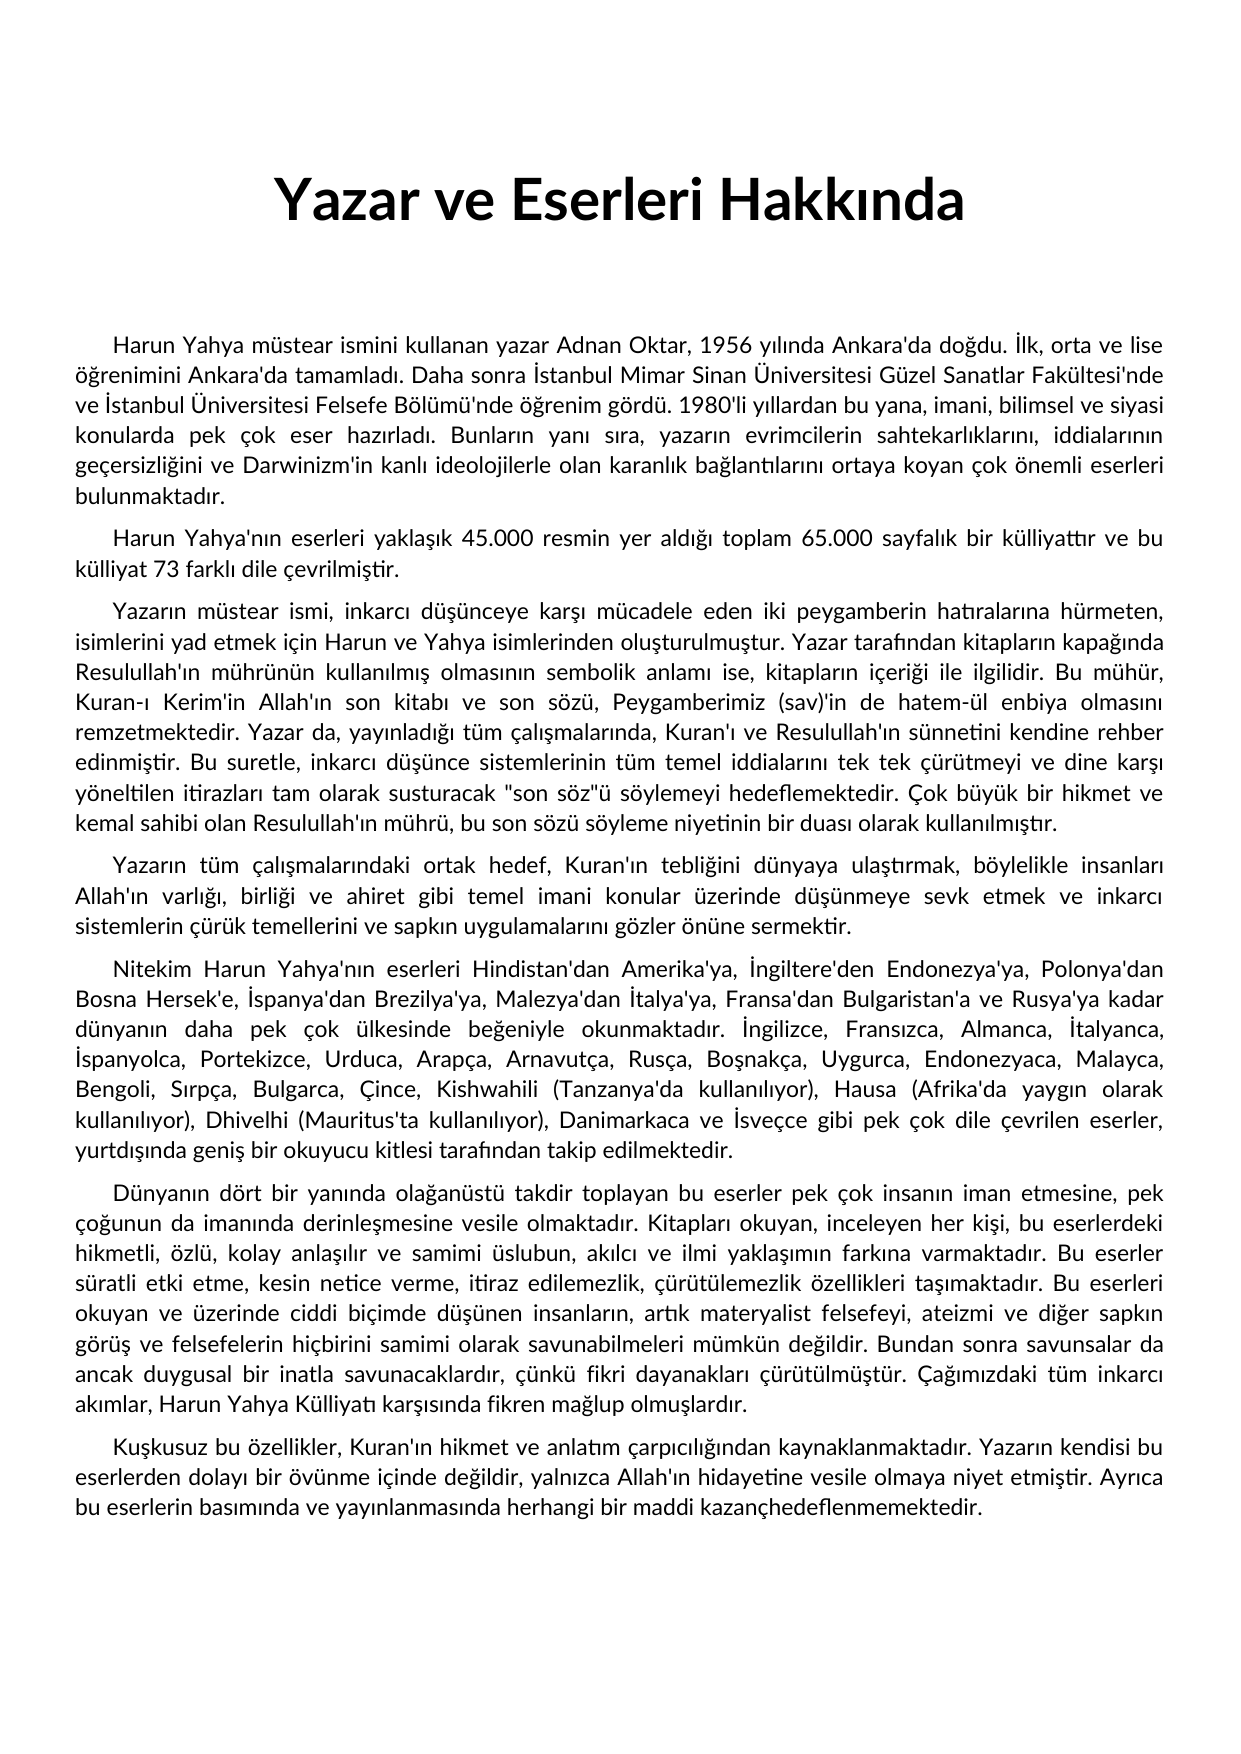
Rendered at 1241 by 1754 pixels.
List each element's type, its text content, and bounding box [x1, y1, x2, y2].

subtitle Yazar ve Eserleri Hakkında [75, 162, 1165, 232]
text Yazarın müstear ismi, inkarcı düşünceye karşı mücadele eden iki peygamberin hatıralarına hürmeten, isimlerini yad etmek için Harun ve Yahya isimlerinden oluşturulmuştur. Yazar tarafından kitapların kapağında Resulullah'ın mührünün kullanılmış olmasının sembolik anlamı ise, kitapların içeriği ile ilgilidir. Bu mühür, Kuran-ı Kerim'in Allah'ın son kitabı ve son sözü, Peygamberimiz (sav)'in de hatem-ül enbiya olmasını remzetmektedir. Yazar da, yayınladığı tüm çalışmalarında, Kuran'ı ve Resulullah'ın sünnetini kendine rehber edinmiştir. Bu suretle, inkarcı düşünce sistemlerinin tüm temel iddialarını tek tek çürütmeyi ve dine karşı yöneltilen itirazları tam olarak susturacak "son söz"ü söylemeyi hedeflemektedir. Çok büyük bir hikmet ve kemal sahibi olan Resulullah'ın mührü, bu son sözü söyleme niyetinin bir duası olarak kullanılmıştır. [75, 597, 1165, 836]
text Harun Yahya müstear ismini kullanan yazar Adnan Oktar, 1956 yılında Ankara'da doğdu. İlk, orta ve lise öğrenimini Ankara'da tamamladı. Daha sonra İstanbul Mimar Sinan Üniversitesi Güzel Sanatlar Fakültesi'nde ve İstanbul Üniversitesi Felsefe Bölümü'nde öğrenim gördü. 1980'li yıllardan bu yana, imani, bilimsel ve siyasi konularda pek çok eser hazırladı. Bunların yanı sıra, yazarın evrimcilerin sahtekarlıklarını, iddialarının geçersizliğini ve Darwinizm'in kanlı ideolojilerle olan karanlık bağlantılarını ortaya koyan çok önemli eserleri bulunmaktadır. [75, 330, 1165, 509]
text Dünyanın dört bir yanında olağanüstü takdir toplayan bu eserler pek çok insanın iman etmesine, pek çoğunun da imanında derinleşmesine vesile olmaktadır. Kitapları okuyan, inceleyen her kişi, bu eserlerdeki hikmetli, özlü, kolay anlaşılır ve samimi üslubun, akılcı ve ilmi yaklaşımın farkına varmaktadır. Bu eserler süratli etki etme, kesin netice verme, itiraz edilemezlik, çürütülemezlik özellikleri taşımaktadır. Bu eserleri okuyan ve üzerinde ciddi biçimde düşünen insanların, artık materyalist felsefeyi, ateizmi ve diğer sapkın görüş ve felsefelerin hiçbirini samimi olarak savunabilmeleri mümkün değildir. Bundan sonra savunsalar da ancak duygusal bir inatla savunacaklardır, çünkü fikri dayanakları çürütülmüştür. Çağımızdaki tüm inkarcı akımlar, Harun Yahya Külliyatı karşısında fikren mağlup olmuşlardır. [75, 1178, 1165, 1417]
text Kuşkusuz bu özellikler, Kuran'ın hikmet ve anlatım çarpıcılığından kaynaklanmaktadır. Yazarın kendisi bu eserlerden dolayı bir övünme içinde değildir, yalnızca Allah'ın hidayetine vesile olmaya niyet etmiştir. Ayrıca bu eserlerin basımında ve yayınlanmasında herhangi bir maddi kazançhedeflenmemektedir. [75, 1432, 1165, 1520]
text Harun Yahya'nın eserleri yaklaşık 45.000 resmin yer aldığı toplam 65.000 sayfalık bir külliyattır ve bu külliyat 73 farklı dile çevrilmiştir. [75, 524, 1165, 582]
text Yazarın tüm çalışmalarındaki ortak hedef, Kuran'ın tebliğini dünyaya ulaştırmak, böylelikle insanları Allah'ın varlığı, birliği ve ahiret gibi temel imani konular üzerinde düşünmeye sevk etmek ve inkarcı sistemlerin çürük temellerini ve sapkın uygulamalarını gözler önüne sermektir. [75, 851, 1165, 939]
text Nitekim Harun Yahya'nın eserleri Hindistan'dan Amerika'ya, İngiltere'den Endonezya'ya, Polonya'dan Bosna Hersek'e, İspanya'dan Brezilya'ya, Malezya'dan İtalya'ya, Fransa'dan Bulgaristan'a ve Rusya'ya kadar dünyanın daha pek çok ülkesinde beğeniyle okunmaktadır. İngilizce, Fransızca, Almanca, İtalyanca, İspanyolca, Portekizce, Urduca, Arapça, Arnavutça, Rusça, Boşnakça, Uygurca, Endonezyaca, Malayca, Bengoli, Sırpça, Bulgarca, Çince, Kishwahili (Tanzanya'da kullanılıyor), Hausa (Afrika'da yaygın olarak kullanılıyor), Dhivelhi (Mauritus'ta kullanılıyor), Danimarkaca ve İsveçce gibi pek çok dile çevrilen eserler, yurtdışında geniş bir okuyucu kitlesi tarafından takip edilmektedir. [75, 954, 1165, 1163]
